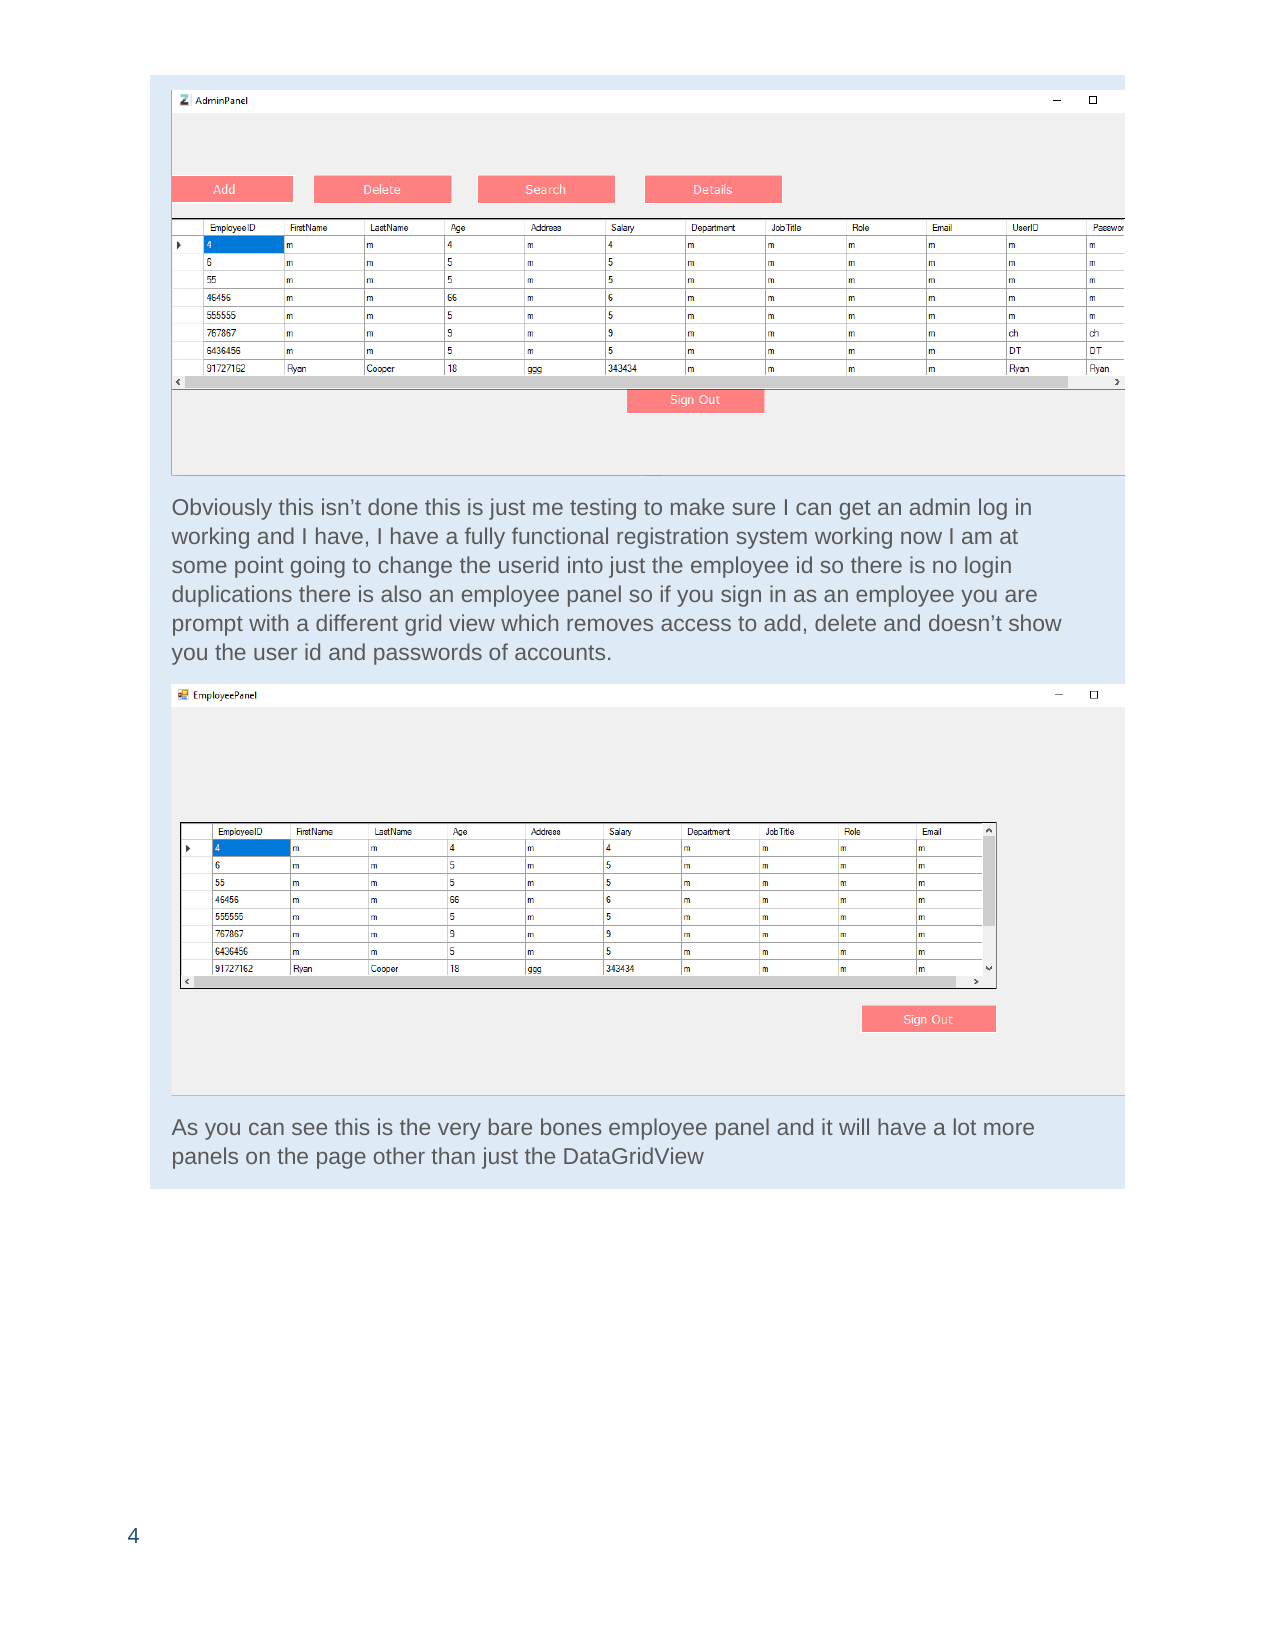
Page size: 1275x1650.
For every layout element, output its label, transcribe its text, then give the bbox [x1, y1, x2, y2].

table_header Obviously this isn’t done this is just me testing to make sure I can get an admin log in working and I have, I have a fully functional registration system working now I am at some point going to change the userid into just the employee id so there is no login duplications there is also an employee panel so if you sign in as an employee you are prompt with a different grid view which removes access to add, delete and doesn’t show you the user id and passwords of accounts. [171, 476, 1125, 684]
table_header As you can see this is the very bare bones employee panel and it will have a lot more panels on the page other than just the DataGridView [171, 1096, 1125, 1189]
table_header [150, 75, 171, 1189]
